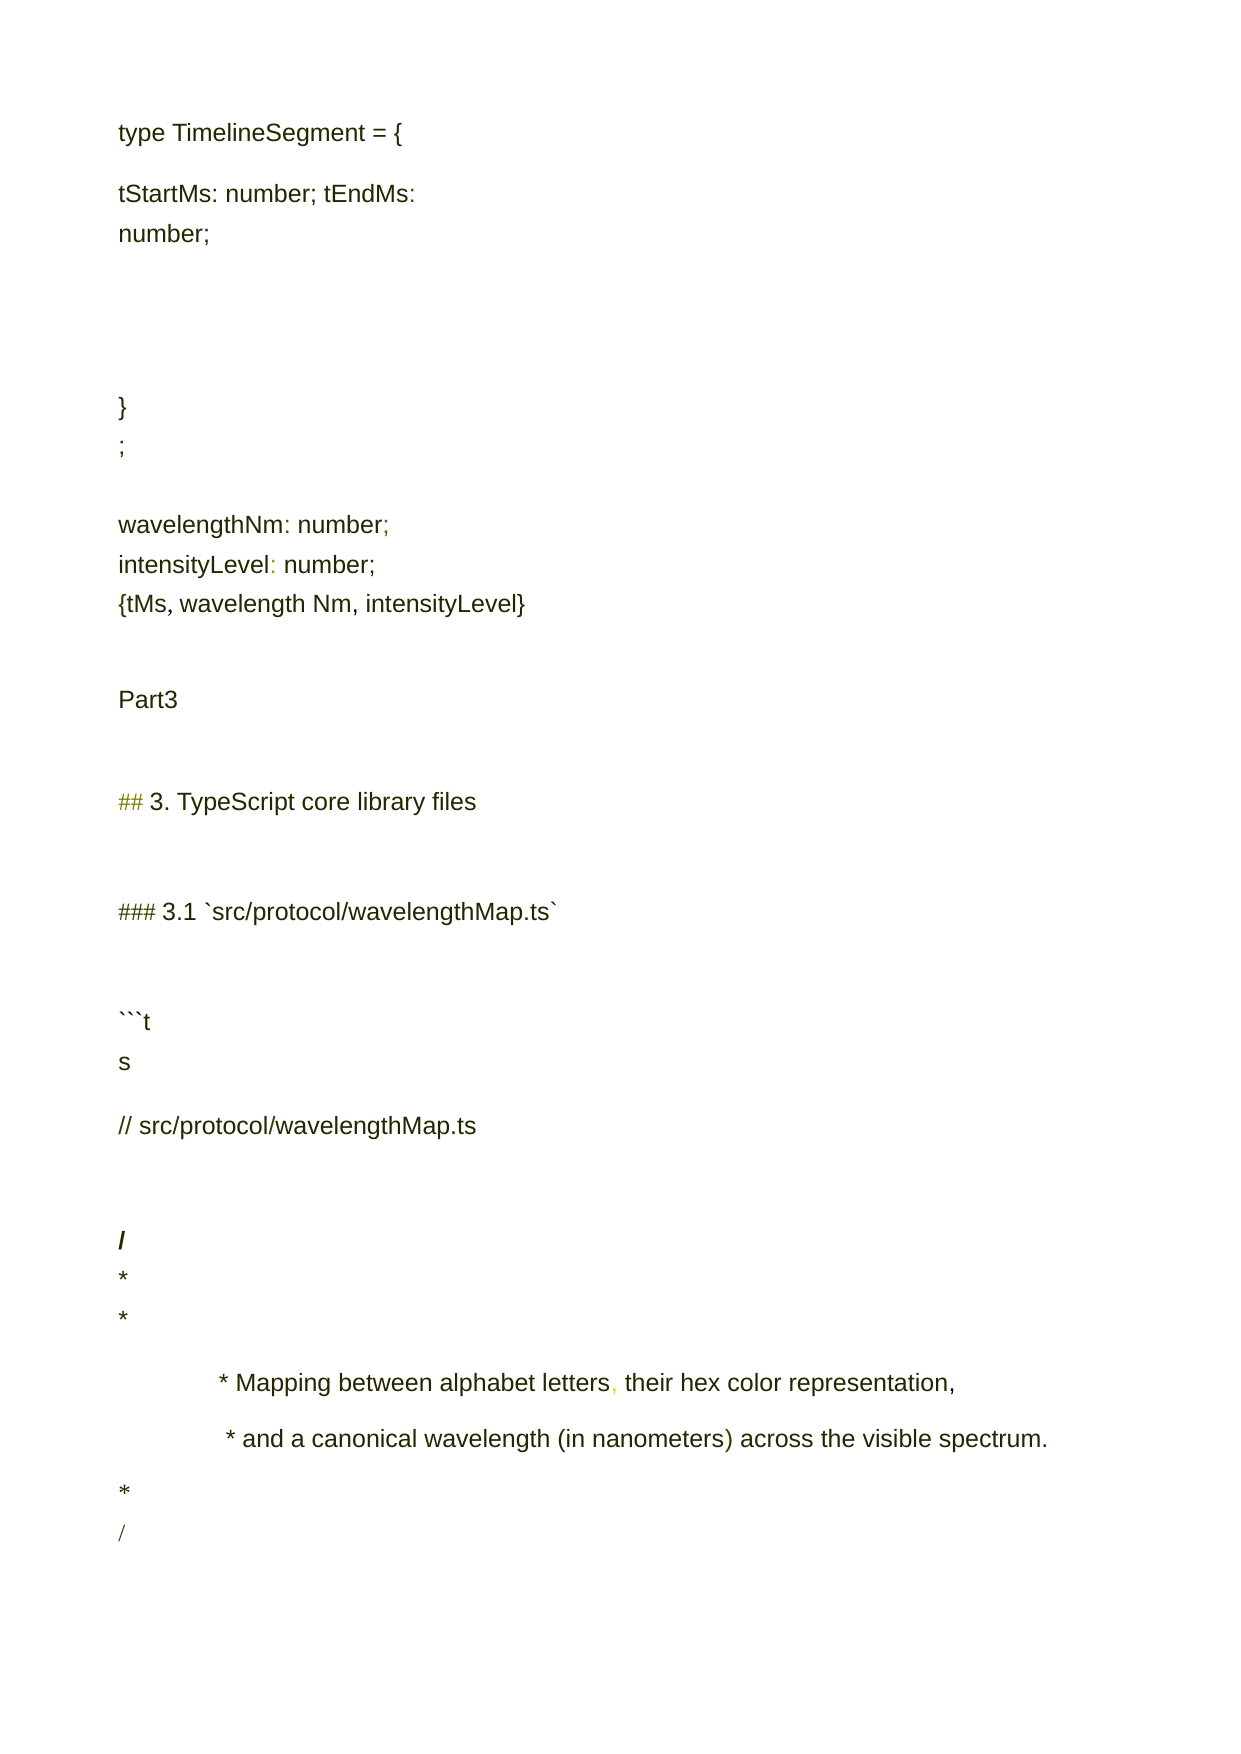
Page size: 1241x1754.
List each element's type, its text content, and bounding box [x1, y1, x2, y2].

text ```ts [118, 1007, 151, 1075]
text {tMs, wavelength Nm, intensityLevel} [118, 589, 1122, 618]
text wavelengthNm: number; intensityLevel: number; [118, 510, 545, 578]
text tStartMs: number; tEndMs: number; [118, 179, 429, 248]
text ## 3. TypeScript core library files [118, 787, 685, 816]
text Part3 [118, 685, 1122, 713]
text /** [118, 1226, 133, 1334]
text // src/protocol/wavelengthMap.ts [118, 1111, 702, 1139]
text type TimelineSegment = { [118, 118, 1122, 147]
text * Mapping between alphabet letters, their hex color representation, [118, 1368, 1027, 1397]
text * and a canonical wavelength (in nanometers) across the visible spectrum. [118, 1424, 1122, 1453]
text ### 3.1 `src/protocol/wavelengthMap.ts` [118, 897, 841, 926]
